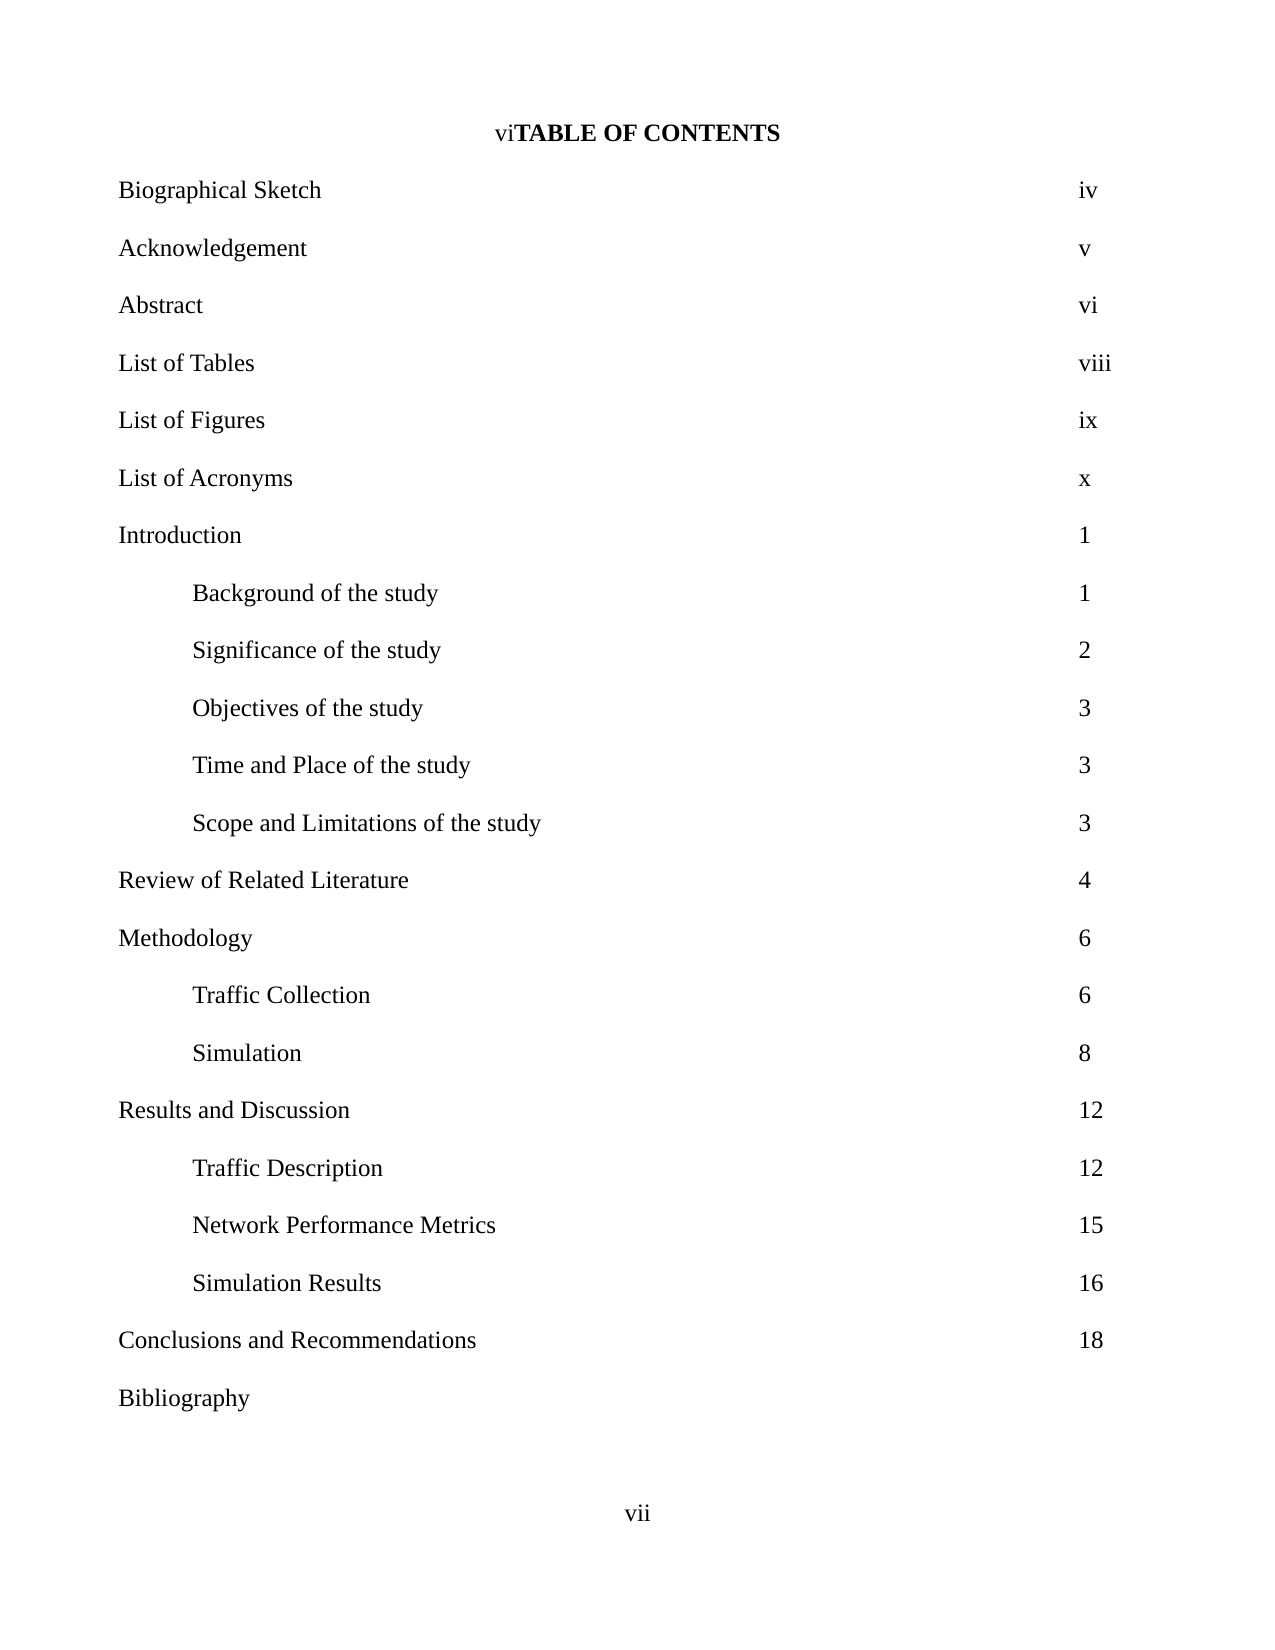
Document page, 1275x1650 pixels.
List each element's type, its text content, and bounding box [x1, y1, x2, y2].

text List of Tables viii [118, 348, 1157, 377]
text Scope and Limitations of the study 3 [118, 808, 1157, 837]
text Simulation Results 16 [118, 1268, 1157, 1297]
text Network Performance Metrics 15 [118, 1211, 1157, 1239]
text Simulation 8 [118, 1038, 1157, 1067]
text List of Acronyms x [118, 463, 1157, 492]
text Objectives of the study 3 [118, 693, 1157, 722]
text Bibliography [118, 1383, 1157, 1412]
text Review of Related Literature 4 [118, 866, 1157, 894]
text Abstract vi [118, 291, 1157, 319]
text Background of the study 1 [118, 578, 1157, 607]
text Traffic Collection 6 [118, 981, 1157, 1009]
text Introduction 1 [118, 521, 1157, 549]
text viTABLE OF CONTENTS [118, 118, 1157, 147]
text Significance of the study 2 [118, 636, 1157, 664]
text Results and Discussion 12 [118, 1096, 1157, 1124]
text Acknowledgement v [118, 233, 1157, 262]
text Traffic Description 12 [118, 1153, 1157, 1182]
text Methodology 6 [118, 923, 1157, 952]
text List of Figures ix [118, 406, 1157, 434]
text vii [118, 1498, 1157, 1527]
text Time and Place of the study 3 [118, 751, 1157, 779]
text Conclusions and Recommendations 18 [118, 1326, 1157, 1354]
text Biographical Sketch iv [118, 176, 1157, 204]
